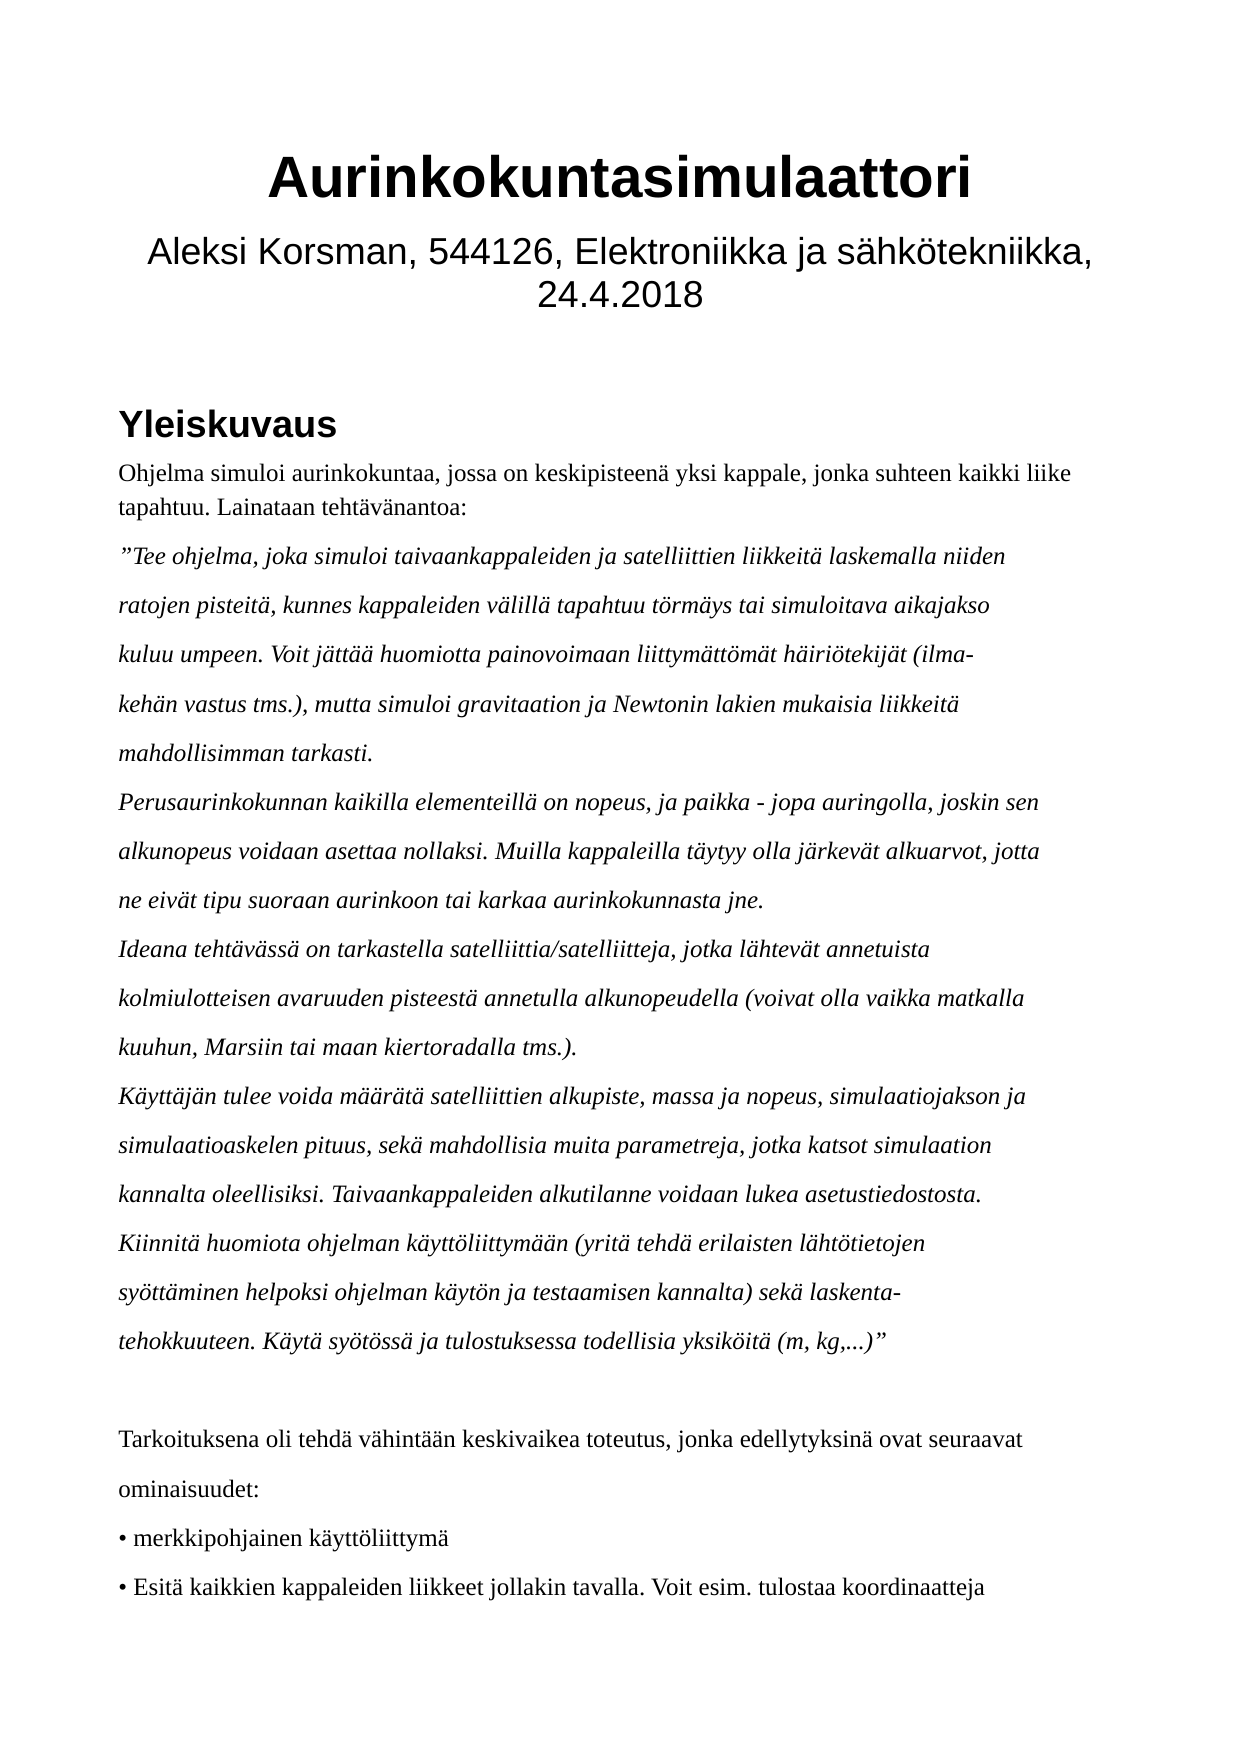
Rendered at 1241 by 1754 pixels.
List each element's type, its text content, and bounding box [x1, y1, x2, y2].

subtitle Aleksi Korsman, 544126, Elektroniikka ja sähkötekniikka, 24.4.2018 [118, 229, 1122, 315]
text Tarkoituksena oli tehdä vähintään keskivaikea toteutus, jonka edellytyksinä ovat seuraavat [118, 1424, 1122, 1453]
text tehokkuuteen. Käytä syötössä ja tulostuksessa todellisia yksiköitä (m, kg,...)” [118, 1326, 1122, 1355]
text alkunopeus voidaan asettaa nollaksi. Muilla kappaleilla täytyy olla järkevät alkuarvot, jotta [118, 836, 1122, 864]
text simulaatioaskelen pituus, sekä mahdollisia muita parametreja, jotka katsot simulaation [118, 1130, 1122, 1159]
text Kiinnitä huomiota ohjelman käyttöliittymään (yritä tehdä erilaisten lähtötietojen [118, 1228, 1122, 1257]
text ”Tee ohjelma, joka simuloi taivaankappaleiden ja satelliittien liikkeitä laskemalla niiden [118, 541, 1122, 570]
text kannalta oleellisiksi. Taivaankappaleiden alkutilanne voidaan lukea asetustiedostosta. [118, 1179, 1122, 1208]
text Perusaurinkokunnan kaikilla elementeillä on nopeus, ja paikka - jopa auringolla, joskin sen [118, 787, 1122, 816]
text syöttäminen helpoksi ohjelman käytön ja testaamisen kannalta) sekä laskenta- [118, 1277, 1122, 1306]
text • merkkipohjainen käyttöliittymä [118, 1523, 1122, 1551]
text Ohjelma simuloi aurinkokuntaa, jossa on keskipisteenä yksi kappale, jonka suhteen kaikki liike tapahtuu. Lainataan tehtävänantoa: [118, 458, 1122, 521]
text kolmiulotteisen avaruuden pisteestä annetulla alkunopeudella (voivat olla vaikka matkalla [118, 983, 1122, 1012]
title Aurinkokuntasimulaattori [118, 143, 1122, 210]
text • Esitä kaikkien kappaleiden liikkeet jollakin tavalla. Voit esim. tulostaa koordinaatteja [118, 1572, 1122, 1601]
text mahdollisimman tarkasti. [118, 738, 1122, 766]
text kuluu umpeen. Voit jättää huomiotta painovoimaan liittymättömät häiriötekijät (ilma- [118, 639, 1122, 668]
text ominaisuudet: [118, 1474, 1122, 1502]
text ratojen pisteitä, kunnes kappaleiden välillä tapahtuu törmäys tai simuloitava aikajakso [118, 591, 1122, 619]
text kuuhun, Marsiin tai maan kiertoradalla tms.). [118, 1032, 1122, 1061]
text ne eivät tipu suoraan aurinkoon tai karkaa aurinkokunnasta jne. [118, 885, 1122, 914]
text Ideana tehtävässä on tarkastella satelliittia/satelliitteja, jotka lähtevät annetuista [118, 934, 1122, 963]
text Käyttäjän tulee voida määrätä satelliittien alkupiste, massa ja nopeus, simulaatiojakson ja [118, 1081, 1122, 1110]
subtitle Yleiskuvaus [118, 402, 1122, 445]
text kehän vastus tms.), mutta simuloi gravitaation ja Newtonin lakien mukaisia liikkeitä [118, 689, 1122, 717]
